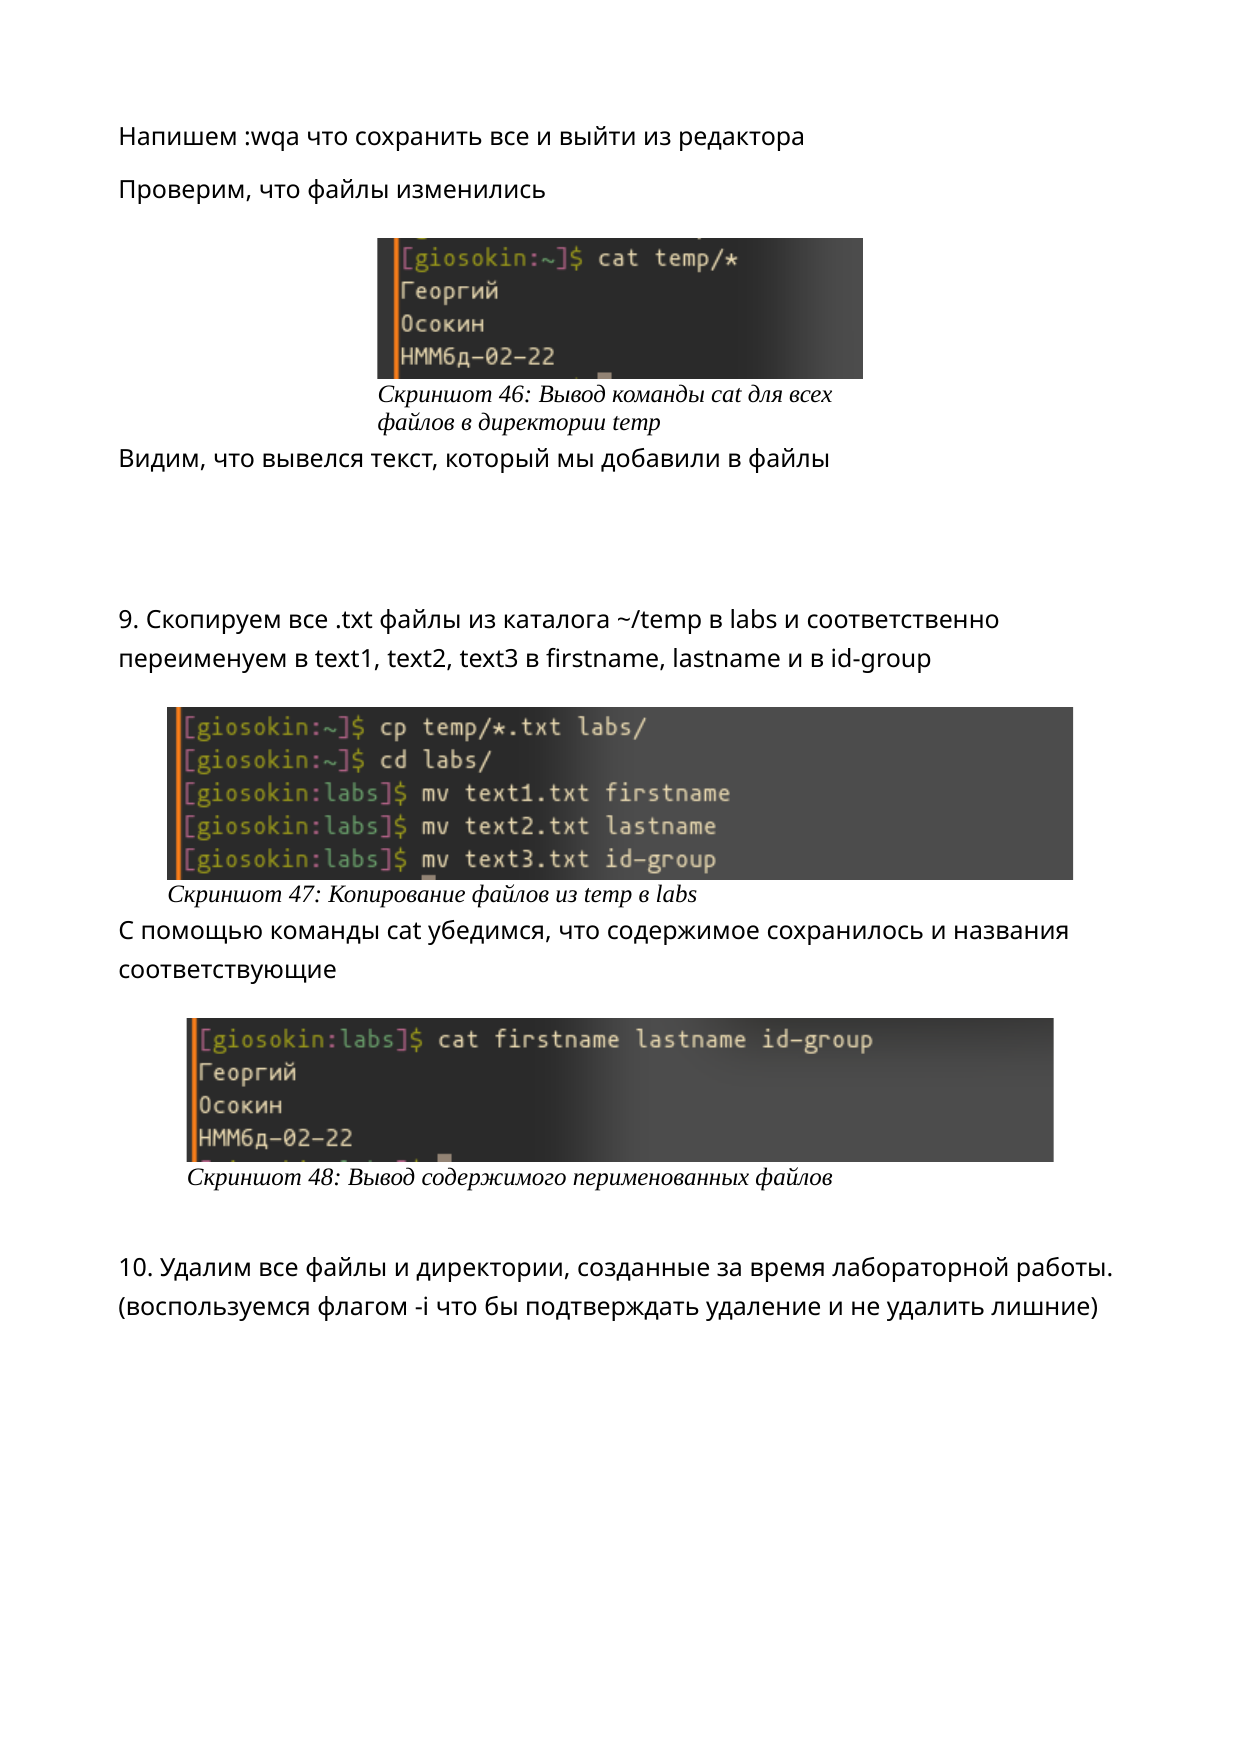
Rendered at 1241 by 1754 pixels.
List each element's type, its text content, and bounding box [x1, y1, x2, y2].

text 10. Удалим все файлы и директории, созданные за время лабораторной работы. (воспользуемся флагом -i что бы подтверждать удаление и не удалить лишние) [118, 1250, 1122, 1323]
text Скриншот 46: Вывод команды cat для всех файлов в директории temp [377, 379, 863, 436]
picture [377, 238, 863, 379]
text С помощью команды cat убедимся, что содержимое сохранилось и названия соответствующие [118, 695, 1122, 986]
picture [186, 1018, 1054, 1162]
text Скриншот 47: Копирование файлов из temp в labs [167, 880, 1073, 908]
text 9. Скопируем все .txt файлы из каталога ~/temp в labs и соответственно переименуем в text1, text2, text3 в firstname, lastname и в id-group [118, 602, 1122, 675]
text Напишем :wqa что сохранить все и выйти из редактора [118, 118, 1122, 152]
text Проверим, что файлы изменились [118, 172, 1122, 206]
text Скриншот 48: Вывод содержимого перименованных файлов [187, 1162, 1054, 1191]
picture [167, 707, 1074, 880]
text Видим, что вывелся текст, который мы добавили в файлы [118, 441, 1122, 475]
